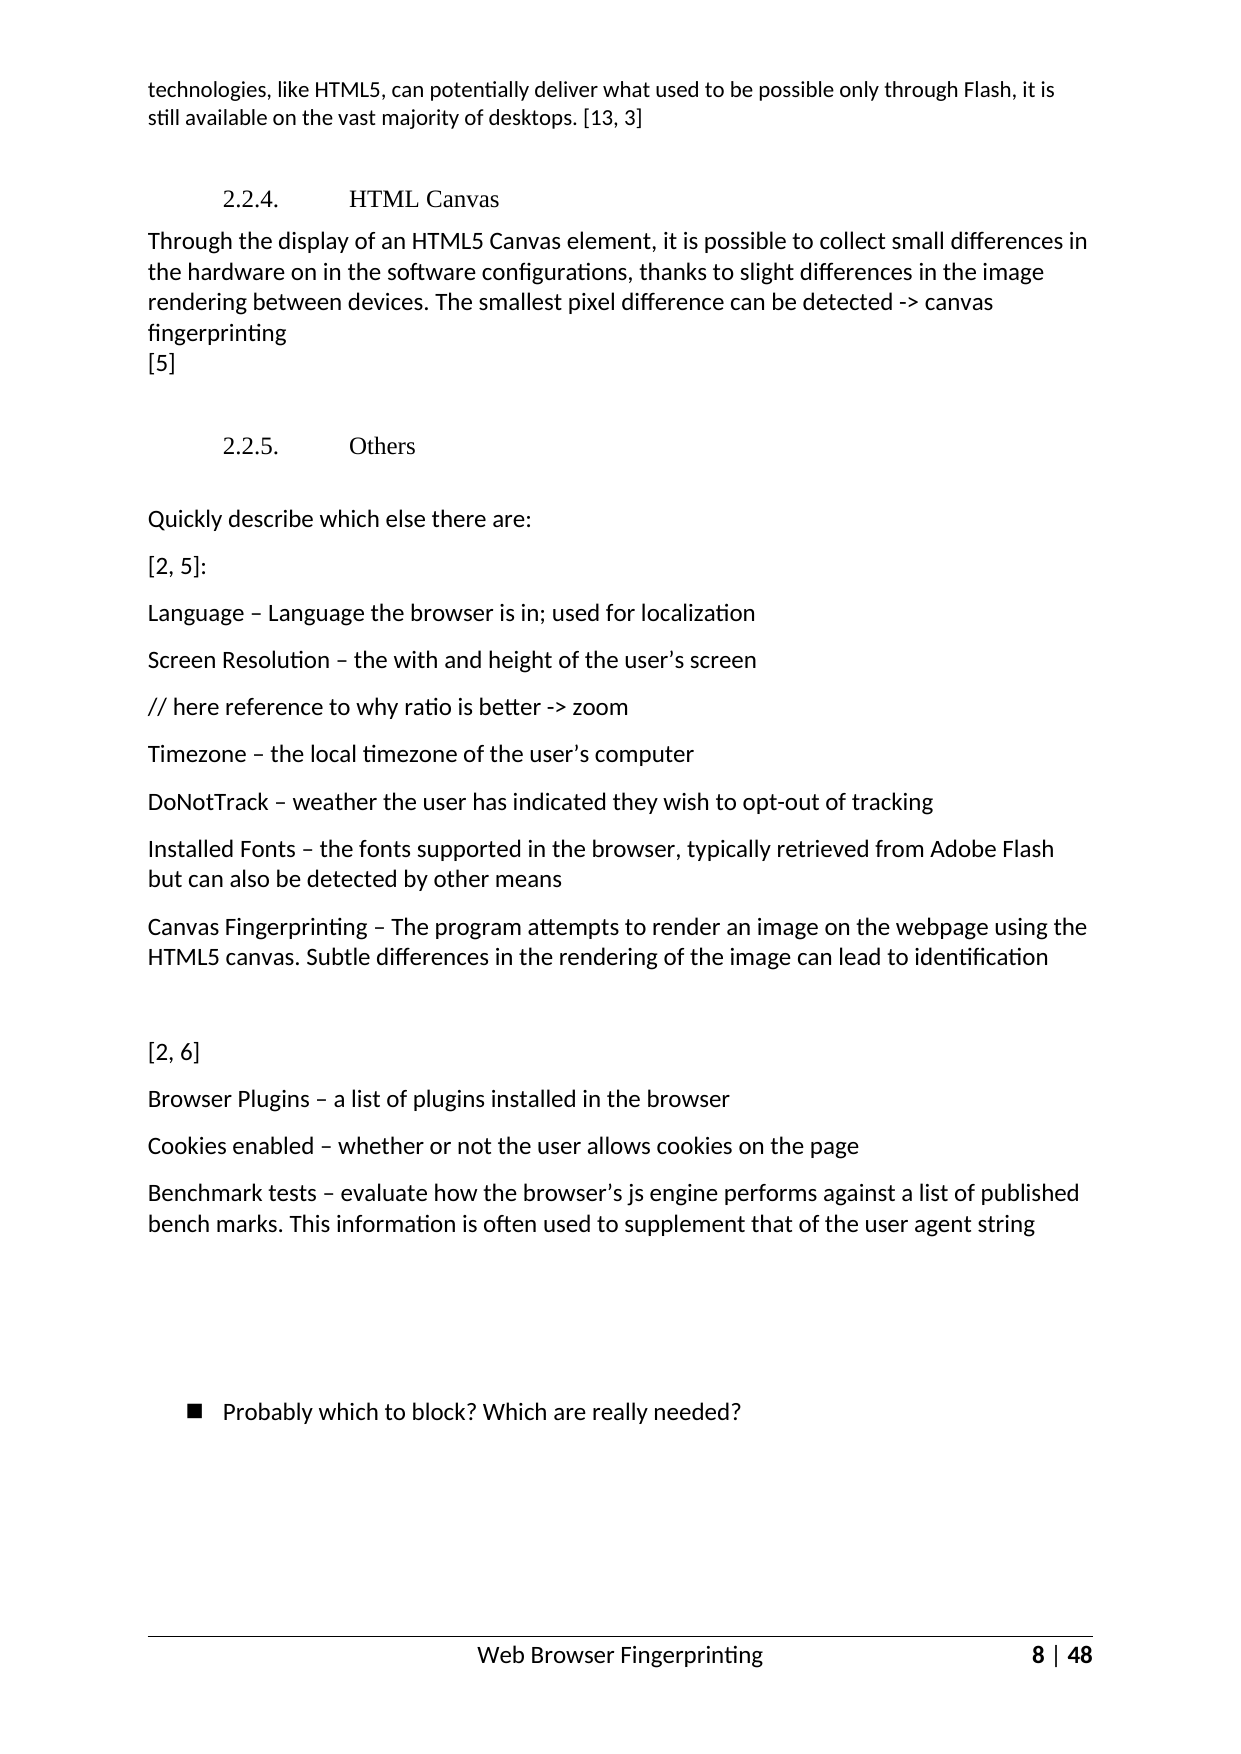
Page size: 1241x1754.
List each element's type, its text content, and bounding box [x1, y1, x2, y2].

text Cookies enabled – whether or not the user allows cookies on the page [148, 1130, 1093, 1161]
text technologies, like HTML5, can potentially deliver what used to be possible only through Flash, it is still available on the vast majority of desktops. [13, 3] [148, 75, 1093, 131]
text Browser Plugins – a list of plugins installed in the browser [148, 1083, 1093, 1113]
text Quickly describe which else there are: [148, 503, 1093, 533]
text [2, 6] [148, 1036, 1093, 1066]
text Canvas Fingerprinting – The program attempts to render an image on the webpage using the HTML5 canvas. Subtle differences in the rendering of the image can lead to identification [148, 911, 1093, 972]
text Screen Resolution – the with and height of the user’s screen [148, 644, 1093, 675]
list Others [223, 431, 1093, 460]
text DoNotTrack – weather the user has indicated they wish to opt-out of tracking [148, 786, 1093, 816]
text [5] [148, 347, 1093, 378]
list Probably which to block? Which are really needed? [185, 1396, 1093, 1427]
text // here reference to why ratio is better -> zoom [148, 691, 1093, 722]
text [2, 5]: [148, 550, 1093, 580]
text Language – Language the browser is in; used for localization [148, 597, 1093, 628]
text Timezone – the local timezone of the user’s computer [148, 739, 1093, 769]
text Benchmark tests – evaluate how the browser’s js engine performs against a list of published bench marks. This information is often used to supplement that of the user agent string [148, 1177, 1093, 1238]
text Through the display of an HTML5 Canvas element, it is possible to collect small differences in the hardware on in the software configurations, thanks to slight differences in the image rendering between devices. The smallest pixel difference can be detected -> canvas fingerprinting [148, 225, 1093, 347]
list HTML Canvas [223, 184, 1093, 213]
text Installed Fonts – the fonts supported in the browser, typically retrieved from Adobe Flash but can also be detected by other means [148, 833, 1093, 894]
